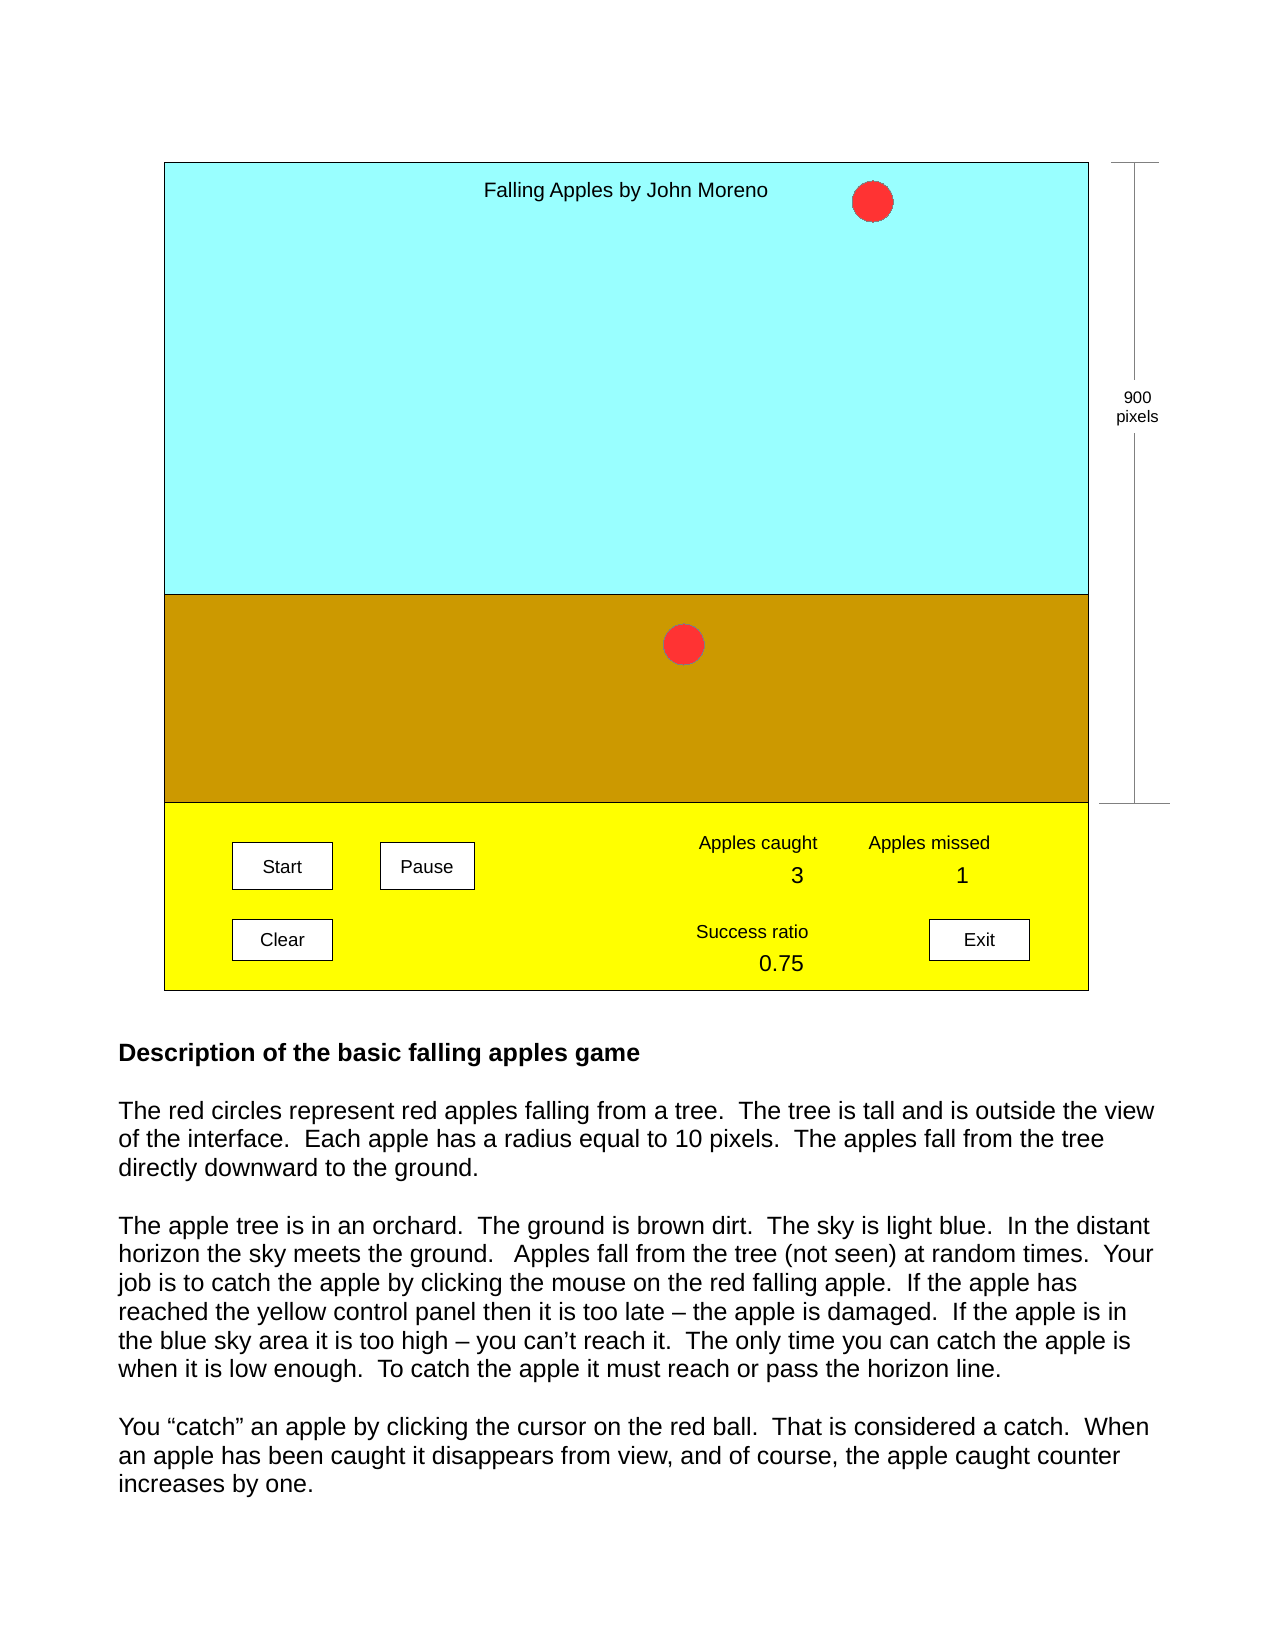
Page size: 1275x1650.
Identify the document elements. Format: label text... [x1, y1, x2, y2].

text The red circles represent red apples falling from a tree. The tree is tall and is outside the view of the interface. Each apple has a radius equal to 10 pixels. The apples fall from the tree directly downward to the ground. [118, 1096, 1157, 1182]
text Description of the basic falling apples game [118, 1038, 1157, 1067]
text You “catch” an apple by clicking the cursor on the red ball. That is considered a catch. When an apple has been caught it disappears from view, and of course, the apple caught counter increases by one. [118, 1412, 1157, 1498]
text The apple tree is in an orchard. The ground is brown dirt. The sky is light blue. In the distant horizon the sky meets the ground. Apples fall from the tree (not seen) at random times. Your job is to catch the apple by clicking the mouse on the red falling apple. If the apple has reached the yellow control panel then it is too late – the apple is damaged. If the apple is in the blue sky area it is too high – you can’t reach it. The only time you can catch the apple is when it is low enough. To catch the apple it must reach or pass the horizon line. [118, 1211, 1157, 1383]
